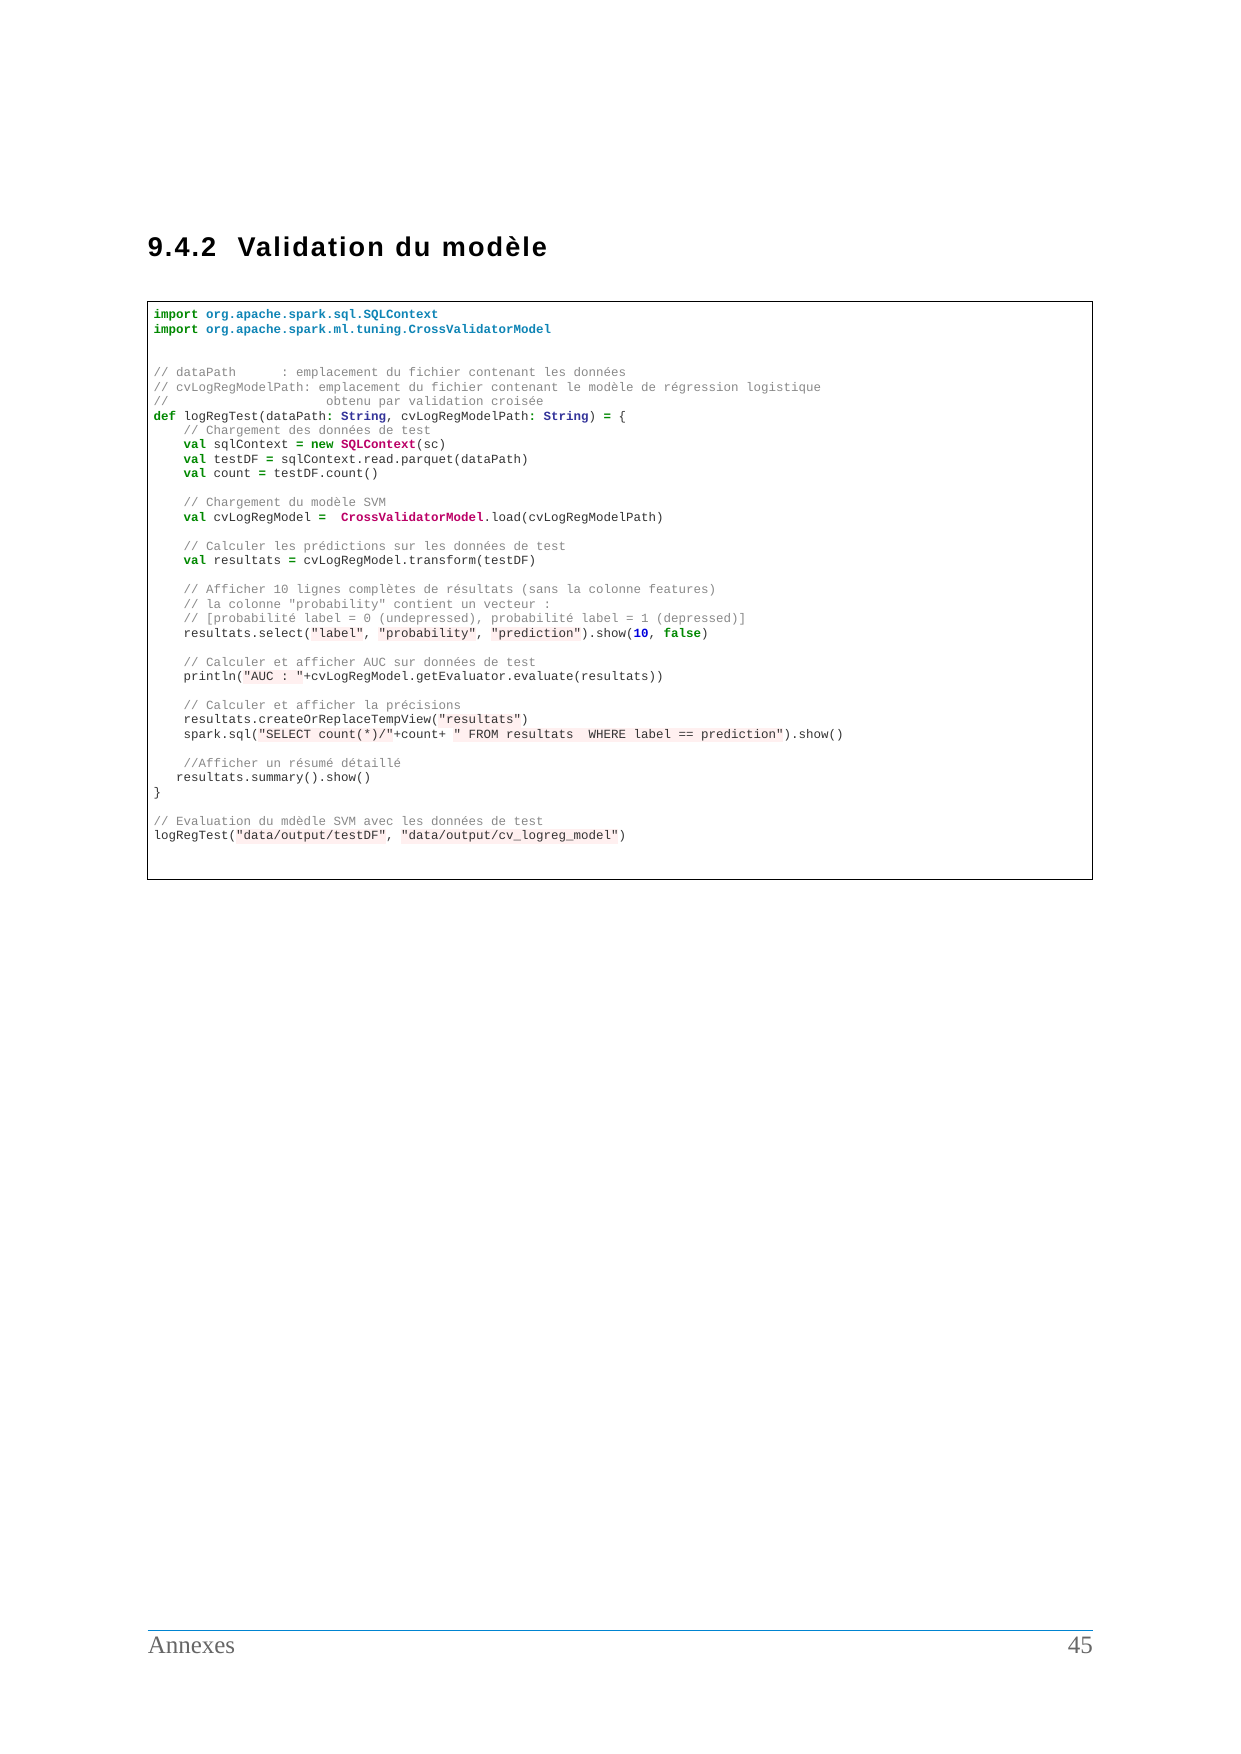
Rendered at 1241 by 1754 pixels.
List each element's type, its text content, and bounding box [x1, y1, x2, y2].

subtitle Validation du modèle [148, 231, 1093, 262]
table_header import org.apache.spark.sql.SQLContext import org.apache.spark.ml.tuning.CrossValidatorModel // dataPath : emplacement du fichier contenant les données // cvLogRegModelPath: emplacement du fichier contenant le modèle de régression logistique // obtenu par validation croisée def logRegTest(dataPath: String, cvLogRegModelPath: String) = { // Chargement des données de test val sqlContext = new SQLContext(sc) val testDF = sqlContext.read.parquet(dataPath) val count = testDF.count() // Chargement du modèle SVM val cvLogRegModel = CrossValidatorModel.load(cvLogRegModelPath) // Calculer les prédictions sur les données de test val resultats = cvLogRegModel.transform(testDF) // Afficher 10 lignes complètes de résultats (sans la colonne features) // la colonne "probability" contient un vecteur : // [probabilité label = 0 (undepressed), probabilité label = 1 (depressed)] resultats.select("label", "probability", "prediction").show(10, false) // Calculer et afficher AUC sur données de test println("AUC : "+cvLogRegModel.getEvaluator.evaluate(resultats)) // Calculer et afficher la précisions resultats.createOrReplaceTempView("resultats") spark.sql("SELECT count(*)/"+count+ " FROM resultats WHERE label == prediction").show() //Afficher un résumé détaillé resultats.summary().show() } // Evaluation du mdèdle SVM avec les données de test logRegTest("data/output/testDF", "data/output/cv_logreg_model") [148, 302, 1092, 879]
